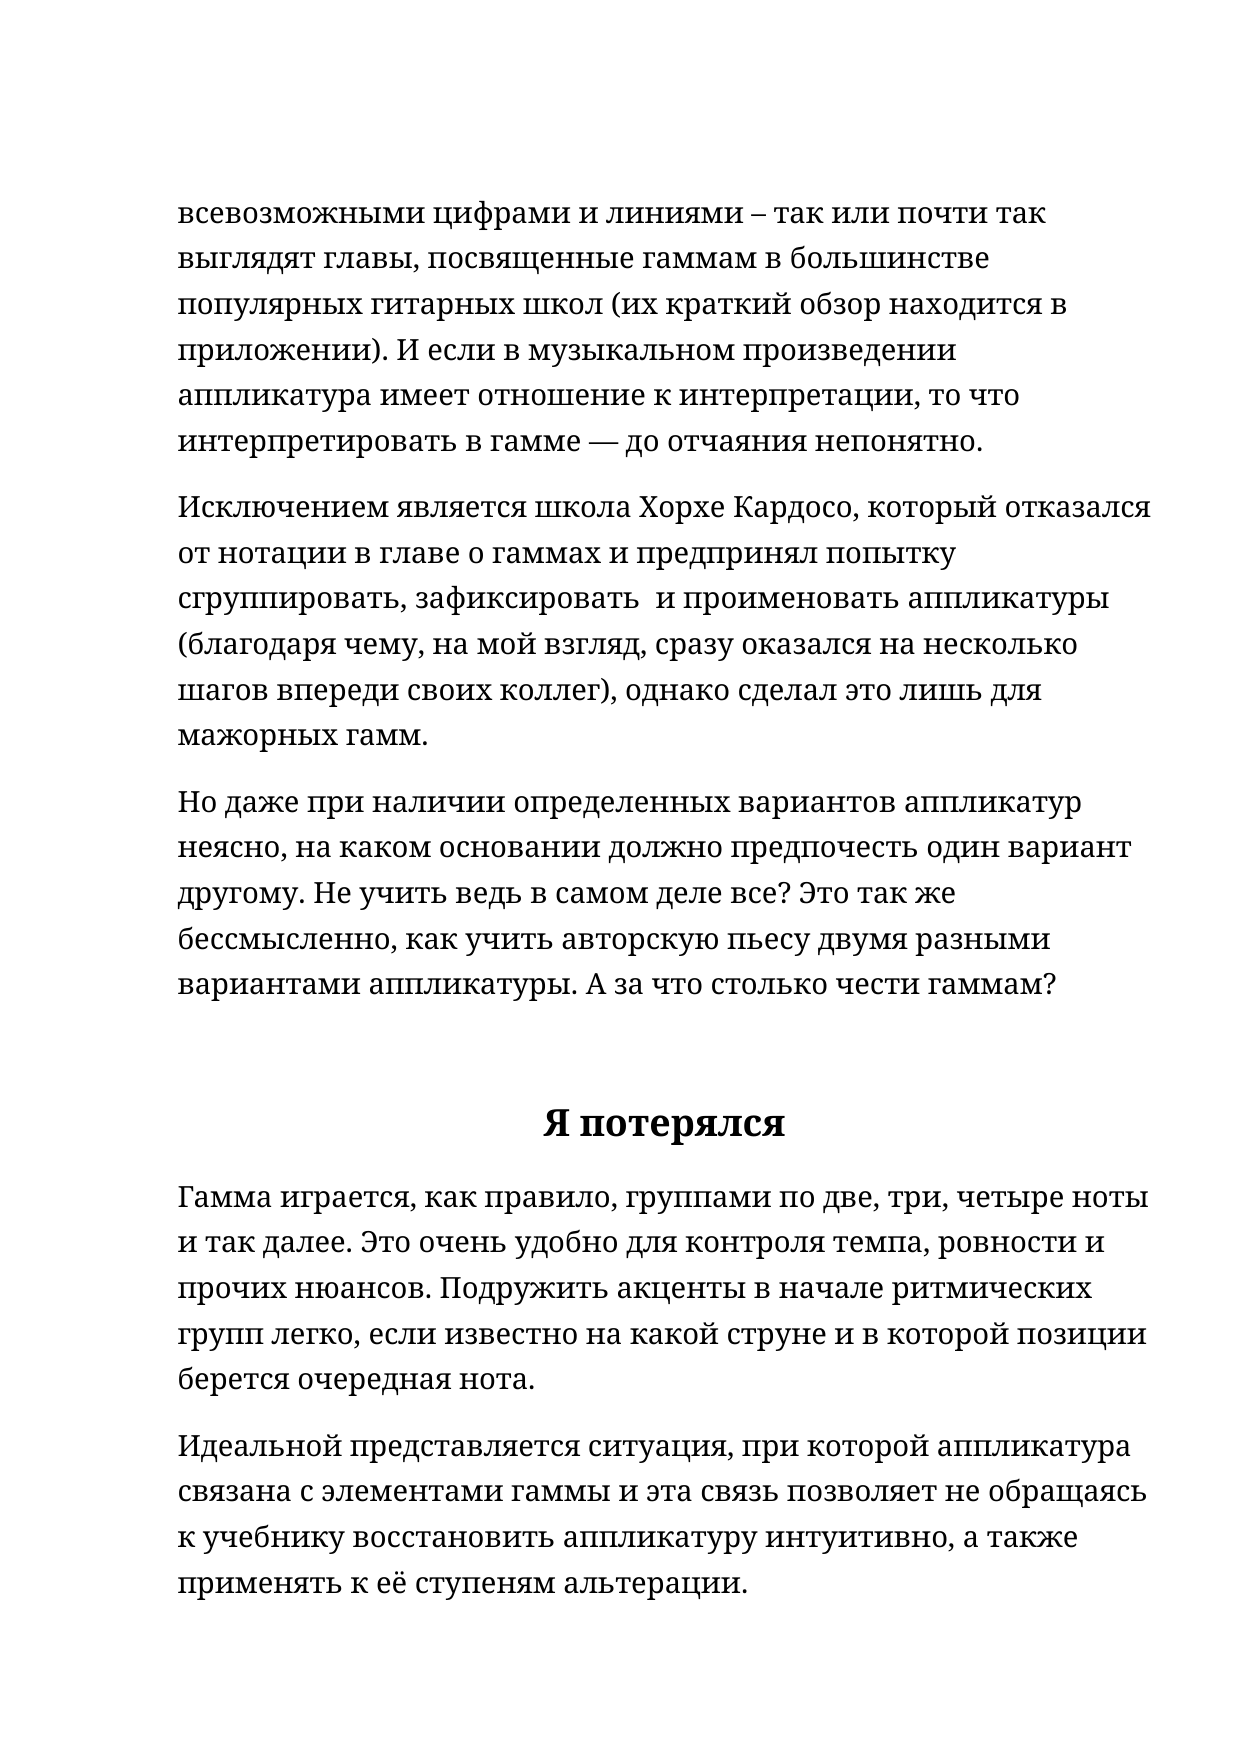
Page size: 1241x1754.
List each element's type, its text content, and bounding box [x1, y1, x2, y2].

text всевозможными цифрами и линиями – так или почти так выглядят главы, посвященные гаммам в большинстве популярных гитарных школ (их краткий обзор находится в приложении). И если в музыкальном произведении аппликатура имеет отношение к интерпретации, то что интерпретировать в гамме — до отчаяния непонятно. [177, 192, 1152, 460]
text Идеальной представляется ситуация, при которой аппликатура связана с элементами гаммы и эта связь позволяет не обращаясь к учебнику восстановить аппликатуру интуитивно, а также применять к её ступеням альтерации. [177, 1425, 1152, 1602]
text Но даже при наличии определенных вариантов аппликатур неясно, на каком основании должно предпочесть один вариант другому. Не учить ведь в самом деле все? Это так же бессмысленно, как учить авторскую пьесу двумя разными вариантами аппликатуры. А за что столько чести гаммам? [177, 781, 1152, 1003]
subtitle Я потерялся [177, 1097, 1152, 1148]
text Гамма играется, как правило, группами по две, три, четыре ноты и так далее. Это очень удобно для контроля темпа, ровности и прочих нюансов. Подружить акценты в начале ритмических групп легко, если известно на какой струне и в которой позиции берется очередная нота. [177, 1176, 1152, 1398]
text Исключением является школа Хорхе Кардосо, который отказался от нотации в главе о гаммах и предпринял попытку сгруппировать, зафиксировать и проименовать аппликатуры (благодаря чему, на мой взгляд, сразу оказался на несколько шагов впереди своих коллег), однако сделал это лишь для мажорных гамм. [177, 487, 1152, 754]
